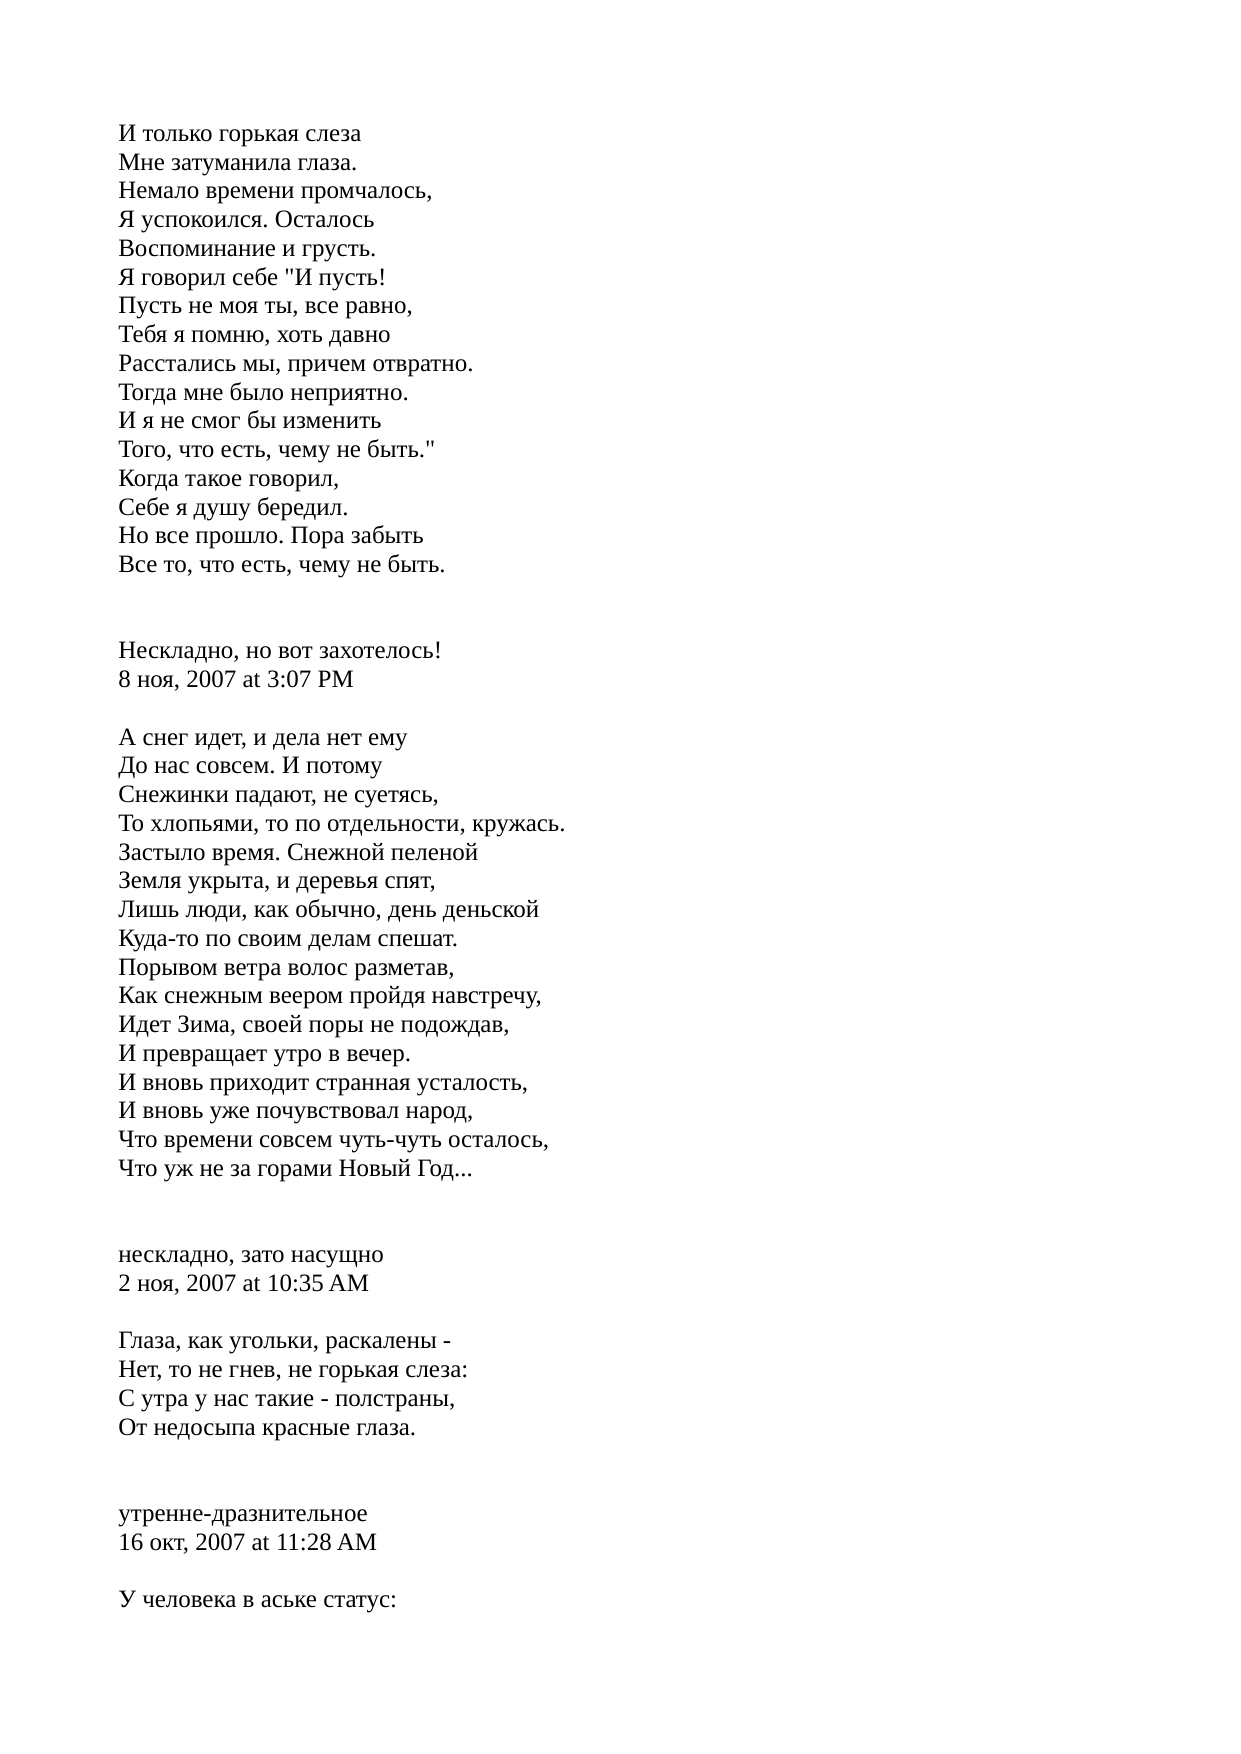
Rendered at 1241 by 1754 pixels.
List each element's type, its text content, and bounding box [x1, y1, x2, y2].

text До нас совсем. И потому [118, 751, 1122, 779]
text Тогда мне было неприятно. [118, 377, 1122, 406]
text Я успокоился. Осталось [118, 204, 1122, 233]
text Все то, что есть, чему не быть. [118, 549, 1122, 578]
text Что уж не за горами Новый Год... [118, 1153, 1122, 1182]
text Снежинки падают, не суетясь, [118, 779, 1122, 808]
text У человека в аське статус: [118, 1584, 1122, 1613]
text Порывом ветра волос разметав, [118, 952, 1122, 981]
text Лишь люди, как обычно, день деньской [118, 894, 1122, 923]
text То хлопьями, то по отдельности, кружась. [118, 808, 1122, 837]
text 16 окт, 2007 at 11:28 AM [118, 1527, 1122, 1556]
text 2 ноя, 2007 at 10:35 AM [118, 1268, 1122, 1297]
text утренне-дразнительное [118, 1498, 1122, 1527]
text И превращает утро в вечер. [118, 1038, 1122, 1067]
text Но все прошло. Пора забыть [118, 521, 1122, 549]
text Тебя я помню, хоть давно [118, 319, 1122, 348]
text Нескладно, но вот захотелось! [118, 636, 1122, 664]
text Земля укрыта, и деревья спят, [118, 866, 1122, 894]
text Мне затуманила глаза. [118, 147, 1122, 176]
text И я не смог бы изменить [118, 406, 1122, 434]
text Пусть не моя ты, все равно, [118, 291, 1122, 319]
text Глаза, как угольки, раскалены - [118, 1326, 1122, 1354]
text 8 ноя, 2007 at 3:07 PM [118, 664, 1122, 693]
text нескладно, зато насущно [118, 1239, 1122, 1268]
text С утра у нас такие - полстраны, [118, 1383, 1122, 1412]
text Себе я душу бередил. [118, 492, 1122, 521]
text Я говорил себе "И пусть! [118, 262, 1122, 291]
text Немало времени промчалось, [118, 176, 1122, 204]
text А снег идет, и дела нет ему [118, 722, 1122, 751]
text Как снежным веером пройдя навстречу, [118, 981, 1122, 1009]
text Застыло время. Снежной пеленой [118, 837, 1122, 866]
text Нет, то не гнев, не горькая слеза: [118, 1354, 1122, 1383]
text Того, что есть, чему не быть." [118, 434, 1122, 463]
text И только горькая слеза [118, 118, 1122, 147]
text Расстались мы, причем отвратно. [118, 348, 1122, 377]
text От недосыпа красные глаза. [118, 1412, 1122, 1441]
text И вновь приходит странная усталость, [118, 1067, 1122, 1096]
text Когда такое говорил, [118, 463, 1122, 492]
text Воспоминание и грусть. [118, 233, 1122, 262]
text Что времени совсем чуть-чуть осталось, [118, 1124, 1122, 1153]
text И вновь уже почувствовал народ, [118, 1096, 1122, 1124]
text Куда-то по своим делам спешат. [118, 923, 1122, 952]
text Идет Зима, своей поры не подождав, [118, 1009, 1122, 1038]
